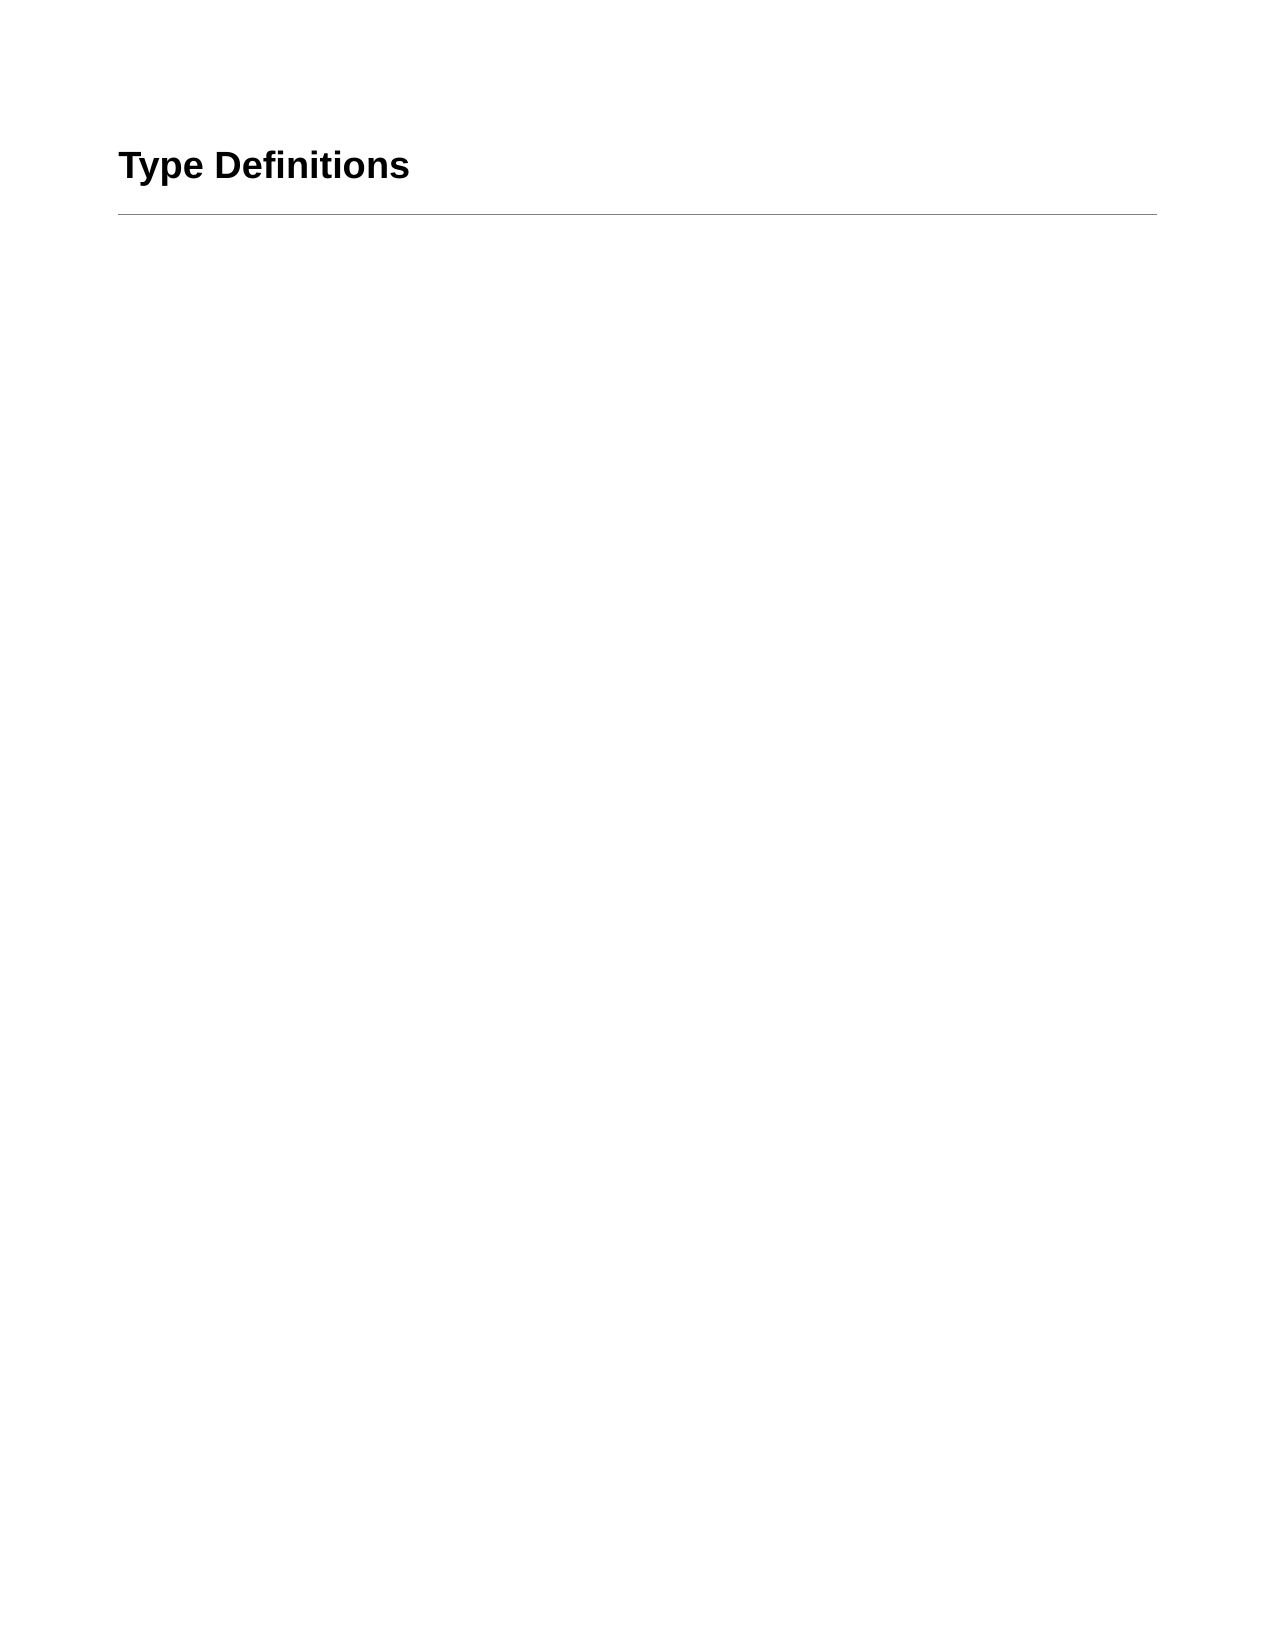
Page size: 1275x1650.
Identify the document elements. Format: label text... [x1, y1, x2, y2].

subtitle Type Definitions [118, 143, 1157, 187]
